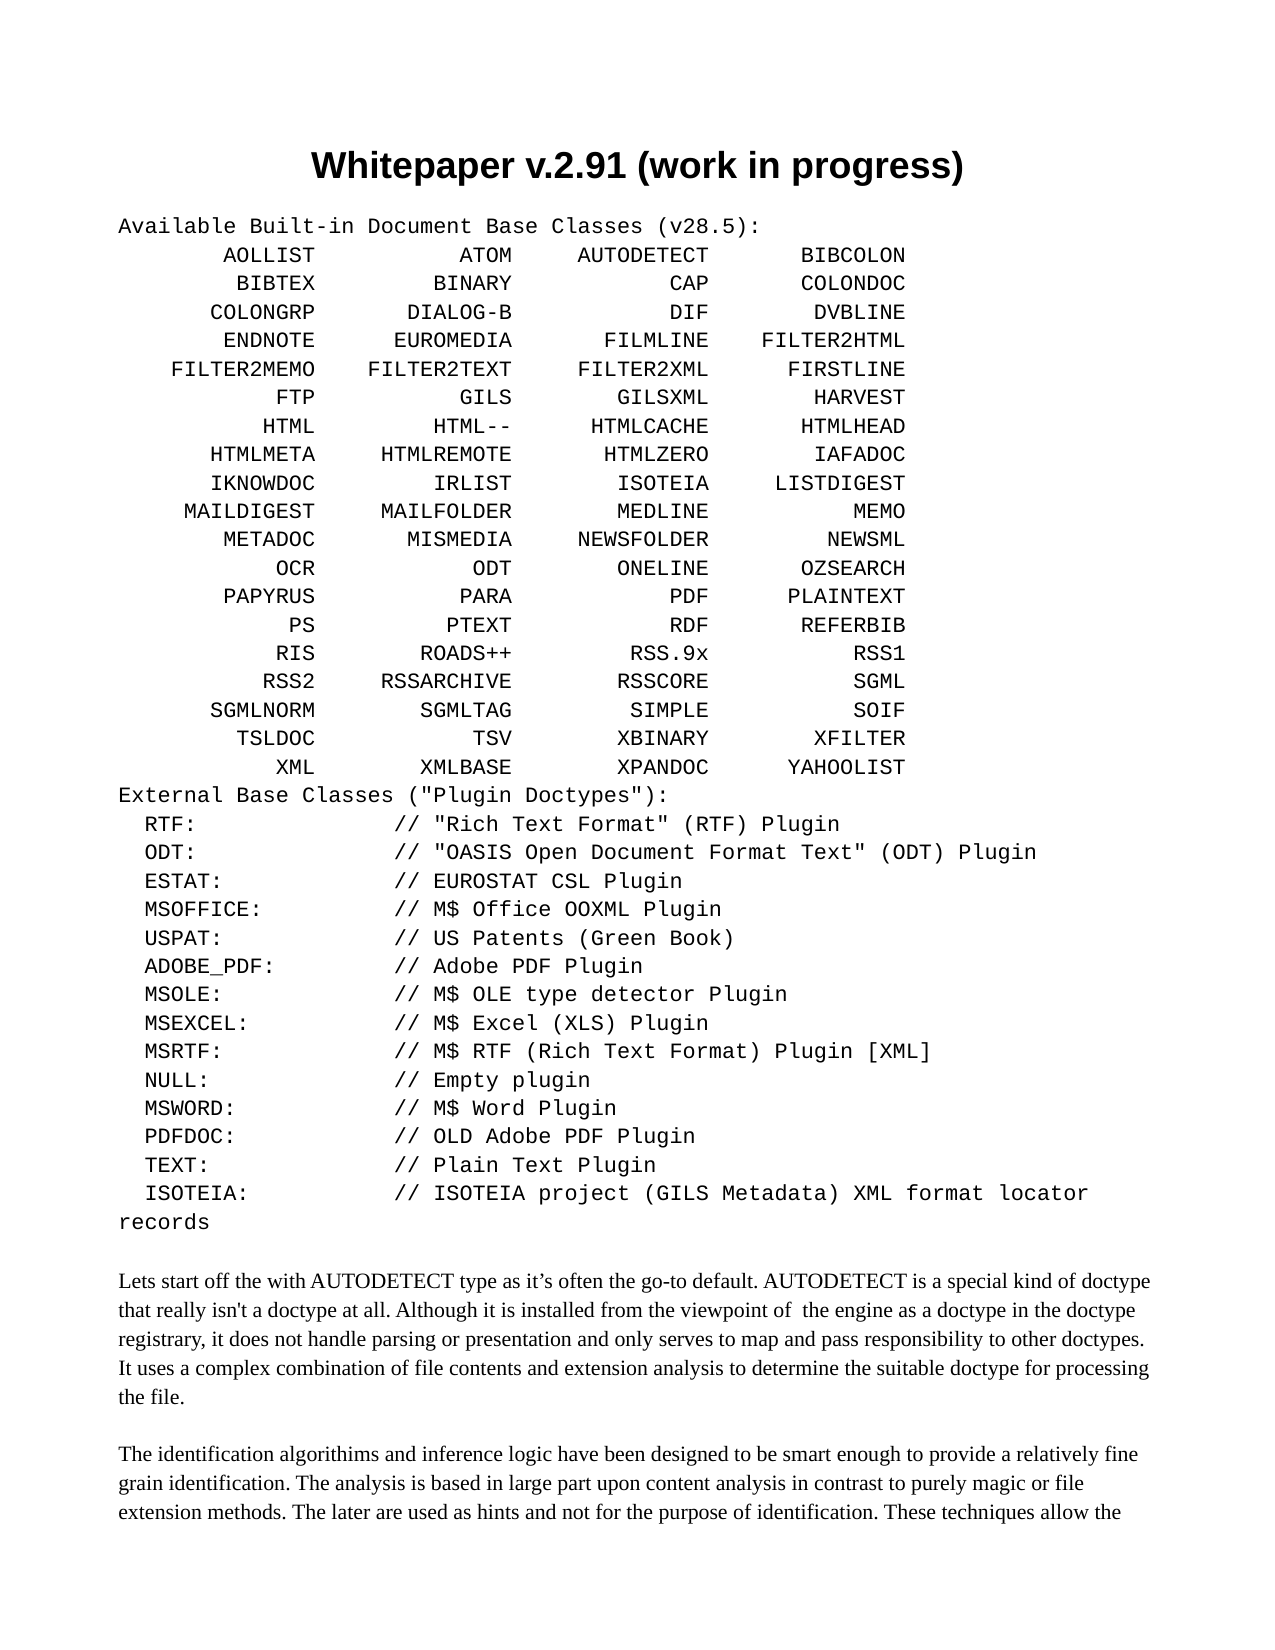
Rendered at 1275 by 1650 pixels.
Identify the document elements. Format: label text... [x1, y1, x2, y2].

text ESTAT: // EUROSTAT CSL Plugin [118, 870, 1157, 894]
text AOLLIST ATOM AUTODETECT BIBCOLON [118, 244, 1157, 269]
text ADOBE_PDF: // Adobe PDF Plugin [118, 955, 1157, 980]
text XML XMLBASE XPANDOC YAHOOLIST [118, 756, 1157, 781]
text HTMLMETA HTMLREMOTE HTMLZERO IAFADOC [118, 443, 1157, 468]
text OCR ODT ONELINE OZSEARCH [118, 557, 1157, 582]
text TSLDOC TSV XBINARY XFILTER [118, 728, 1157, 752]
text TEXT: // Plain Text Plugin [118, 1154, 1157, 1179]
text MSRTF: // M$ RTF (Rich Text Format) Plugin [XML] [118, 1040, 1157, 1065]
text MSEXCEL: // M$ Excel (XLS) Plugin [118, 1012, 1157, 1037]
text RSS2 RSSARCHIVE RSSCORE SGML [118, 671, 1157, 696]
text RTF: // "Rich Text Format" (RTF) Plugin [118, 813, 1157, 838]
text ODT: // "OASIS Open Document Format Text" (ODT) Plugin [118, 841, 1157, 866]
text PDFDOC: // OLD Adobe PDF Plugin [118, 1126, 1157, 1151]
text MSOFFICE: // M$ Office OOXML Plugin [118, 898, 1157, 923]
text FTP GILS GILSXML HARVEST [118, 386, 1157, 411]
text External Base Classes ("Plugin Doctypes"): [118, 784, 1157, 809]
text MAILDIGEST MAILFOLDER MEDLINE MEMO [118, 500, 1157, 525]
text Available Built-in Document Base Classes (v28.5): [118, 216, 1157, 241]
text ISOTEIA: // ISOTEIA project (GILS Metadata) XML format locator records [118, 1183, 1157, 1236]
text PS PTEXT RDF REFERBIB [118, 614, 1157, 639]
text MSWORD: // M$ Word Plugin [118, 1097, 1157, 1122]
text The identification algorithims and inference logic have been designed to be smart enough to provide a relatively fine grain identification. The analysis is based in large part upon content analysis in contrast to purely magic or file extension methods. The later are used as hints and not for the purpose of identification. These techniques allow the [118, 1441, 1157, 1524]
text METADOC MISMEDIA NEWSFOLDER NEWSML [118, 528, 1157, 553]
text PAPYRUS PARA PDF PLAINTEXT [118, 585, 1157, 610]
text NULL: // Empty plugin [118, 1069, 1157, 1094]
text HTML HTML-- HTMLCACHE HTMLHEAD [118, 415, 1157, 439]
text MSOLE: // M$ OLE type detector Plugin [118, 983, 1157, 1008]
text ENDNOTE EUROMEDIA FILMLINE FILTER2HTML [118, 329, 1157, 354]
text FILTER2MEMO FILTER2TEXT FILTER2XML FIRSTLINE [118, 358, 1157, 383]
text SGMLNORM SGMLTAG SIMPLE SOIF [118, 699, 1157, 724]
text IKNOWDOC IRLIST ISOTEIA LISTDIGEST [118, 472, 1157, 496]
text RIS ROADS++ RSS.9x RSS1 [118, 642, 1157, 667]
text COLONGRP DIALOG-B DIF DVBLINE [118, 301, 1157, 326]
text BIBTEX BINARY CAP COLONDOC [118, 273, 1157, 297]
text USPAT: // US Patents (Green Book) [118, 927, 1157, 951]
text Lets start off the with AUTODETECT type as it’s often the go-to default. AUTODETECT is a special kind of doctype that really isn't a doctype at all. Although it is installed from the viewpoint of the engine as a doctype in the doctype registrary, it does not handle parsing or presentation and only serves to map and pass responsibility to other doctypes. It uses a complex combination of file contents and extension analysis to determine the suitable doctype for processing the file. [118, 1268, 1157, 1409]
